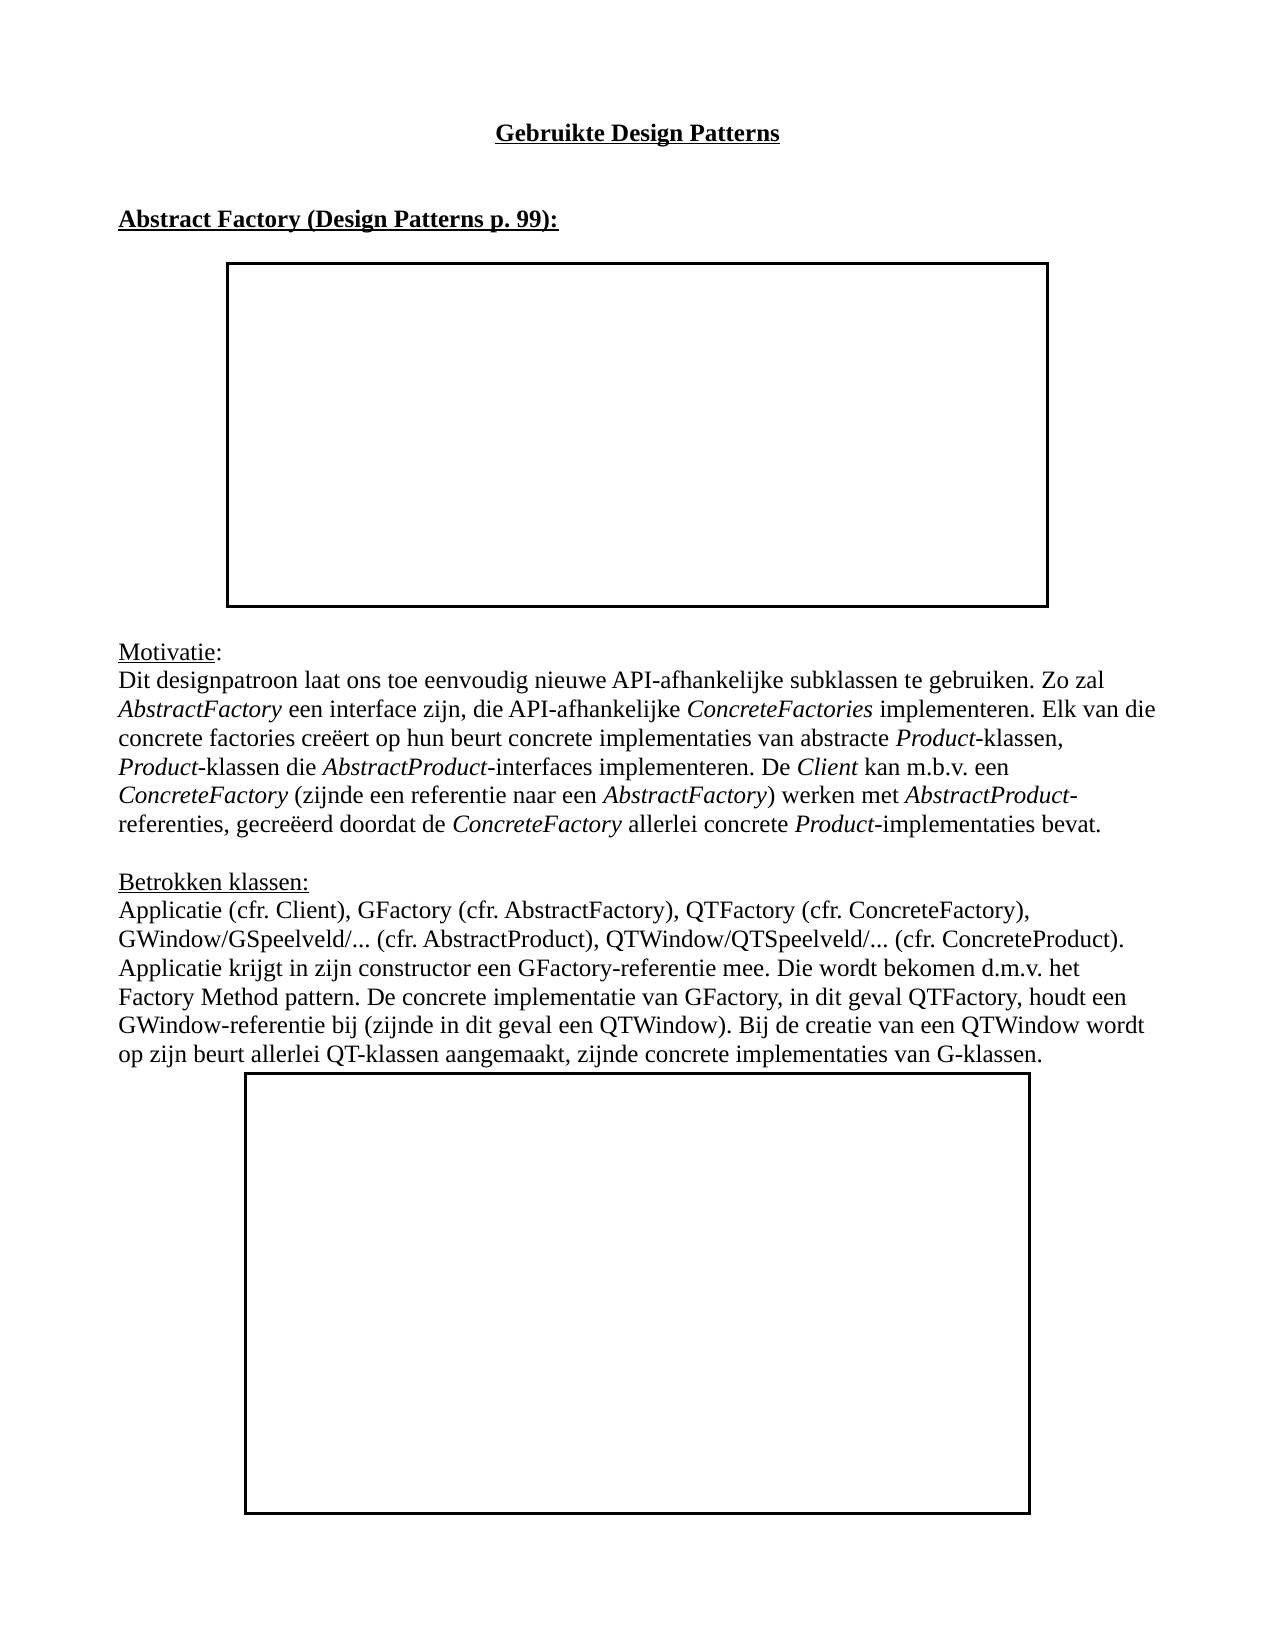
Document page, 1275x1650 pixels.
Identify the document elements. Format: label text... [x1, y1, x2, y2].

text Gebruikte Design Patterns [118, 118, 1157, 147]
text Betrokken klassen: [118, 867, 1157, 896]
text Dit designpatroon laat ons toe eenvoudig nieuwe API-afhankelijke subklassen te gebruiken. Zo zal AbstractFactory een interface zijn, die API-afhankelijke ConcreteFactories implementeren. Elk van die concrete factories creëert op hun beurt concrete implementaties van abstracte Product-klassen, Product-klassen die AbstractProduct-interfaces implementeren. De Client kan m.b.v. een ConcreteFactory (zijnde een referentie naar een AbstractFactory) werken met AbstractProduct-referenties, gecreëerd doordat de ConcreteFactory allerlei concrete Product-implementaties bevat. [118, 666, 1157, 838]
text Motivatie: [118, 637, 1157, 666]
text Abstract Factory (Design Patterns p. 99): [118, 204, 1157, 233]
text Applicatie krijgt in zijn constructor een GFactory-referentie mee. Die wordt bekomen d.m.v. het Factory Method pattern. De concrete implementatie van GFactory, in dit geval QTFactory, houdt een GWindow-referentie bij (zijnde in dit geval een QTWindow). Bij de creatie van een QTWindow wordt op zijn beurt allerlei QT-klassen aangemaakt, zijnde concrete implementaties van G-klassen. [118, 953, 1157, 1068]
text Applicatie (cfr. Client), GFactory (cfr. AbstractFactory), QTFactory (cfr. ConcreteFactory), GWindow/GSpeelveld/... (cfr. AbstractProduct), QTWindow/QTSpeelveld/... (cfr. ConcreteProduct). [118, 896, 1157, 953]
